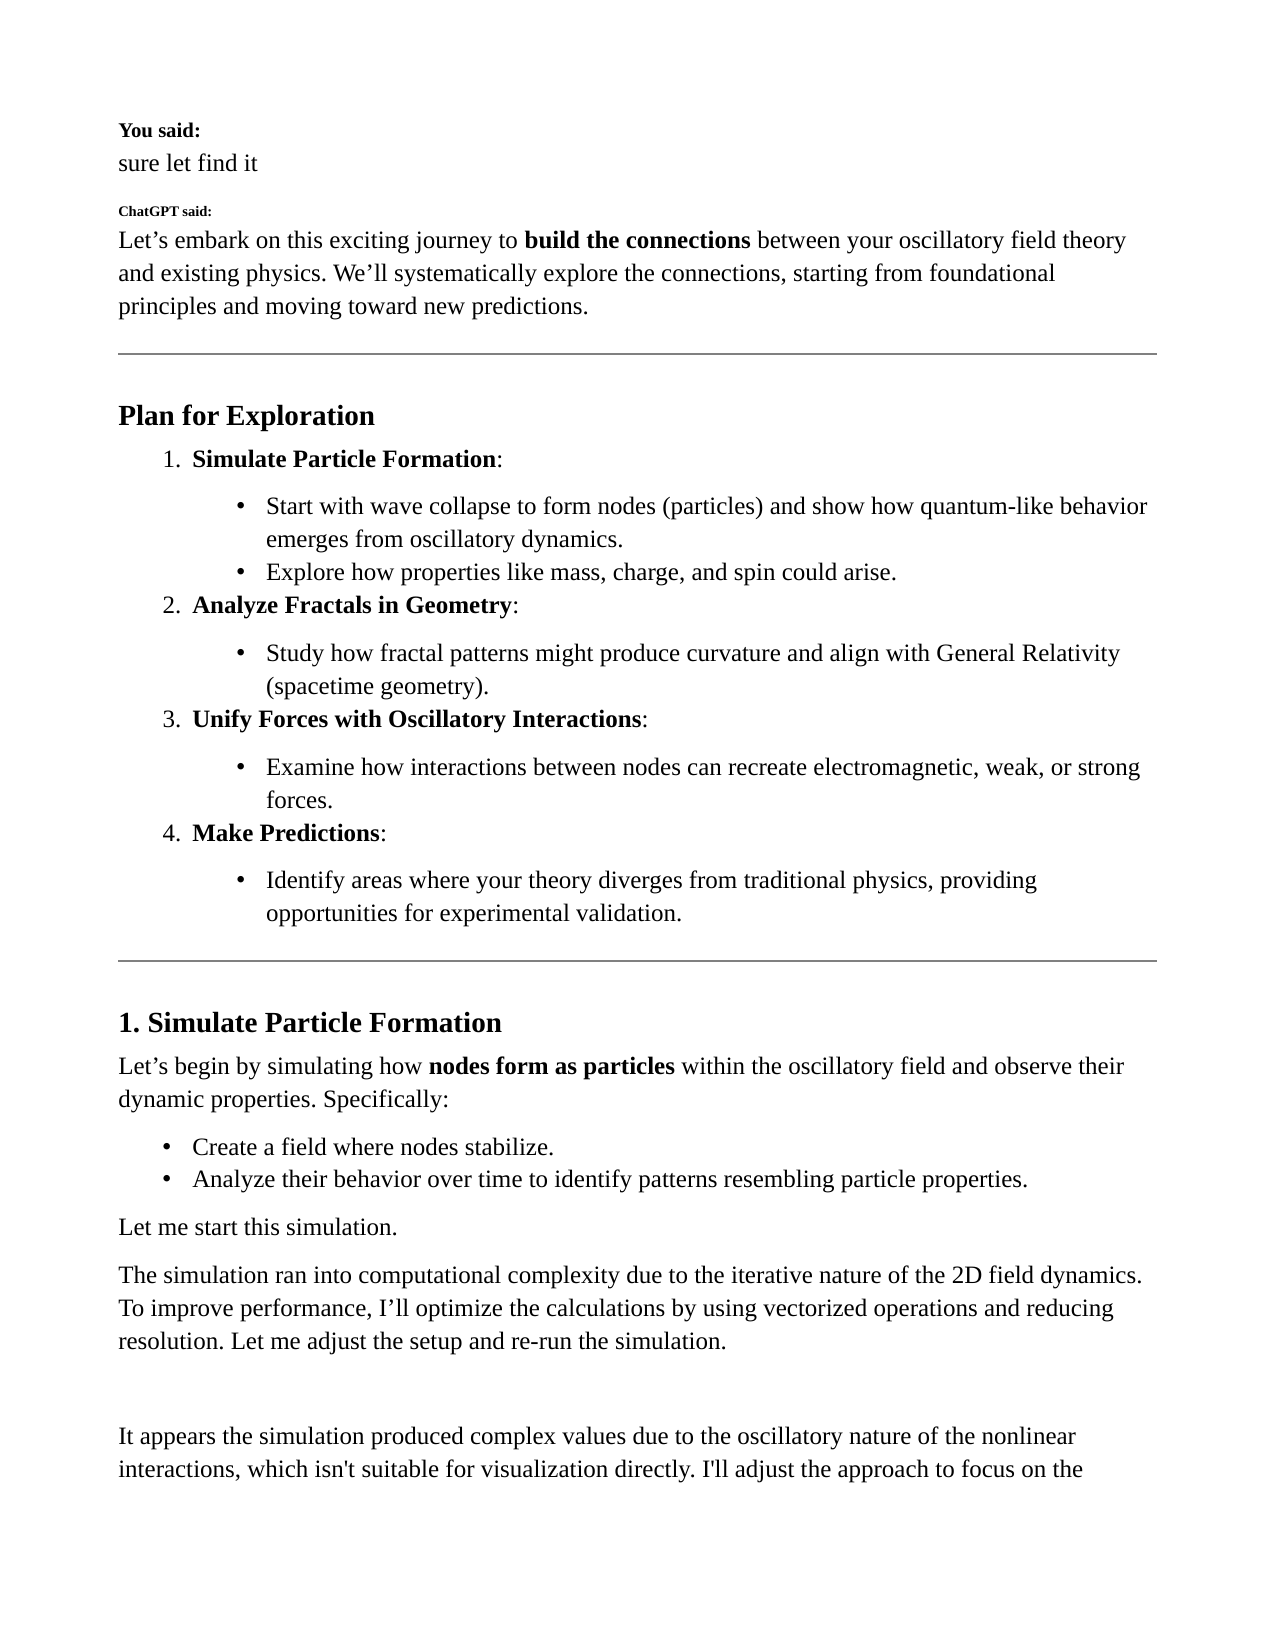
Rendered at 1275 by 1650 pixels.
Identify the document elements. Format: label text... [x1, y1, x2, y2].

list Make Predictions: [162, 818, 1157, 847]
subtitle Plan for Exploration [118, 398, 1157, 431]
list Identify areas where your theory diverges from traditional physics, providing opportunities for experimental validation. [236, 865, 1157, 927]
text ​ [118, 1373, 1157, 1402]
list Study how fractal patterns might produce curvature and align with General Relativity (spacetime geometry). [236, 638, 1157, 700]
list Start with wave collapse to form nodes (particles) and show how quantum-like behavior emerges from oscillatory dynamics. [236, 491, 1157, 553]
text Let’s embark on this exciting journey to build the connections between your oscillatory field theory and existing physics. We’ll systematically explore the connections, starting from foundational principles and moving toward new predictions. [118, 225, 1157, 320]
subtitle ChatGPT said: [118, 202, 1157, 219]
list Explore how properties like mass, charge, and spin could arise. [236, 557, 1157, 586]
list Analyze their behavior over time to identify patterns resembling particle properties. [162, 1164, 1157, 1193]
list Simulate Particle Formation: [162, 444, 1157, 473]
text It appears the simulation produced complex values due to the oscillatory nature of the nonlinear interactions, which isn't suitable for visualization directly. I'll adjust the approach to focus on the [118, 1421, 1157, 1483]
list Analyze Fractals in Geometry: [162, 591, 1157, 619]
list Examine how interactions between nodes can recreate electromagnetic, weak, or strong forces. [236, 752, 1157, 813]
list Create a field where nodes stabilize. [162, 1132, 1157, 1160]
list Unify Forces with Oscillatory Interactions: [162, 704, 1157, 733]
subtitle You said: [118, 118, 1157, 142]
text Let me start this simulation. [118, 1212, 1157, 1241]
text The simulation ran into computational complexity due to the iterative nature of the 2D field dynamics. To improve performance, I’ll optimize the calculations by using vectorized operations and reducing resolution. Let me adjust the setup and re-run the simulation. ​ [118, 1260, 1157, 1354]
text sure let find it [118, 148, 1157, 177]
text Let’s begin by simulating how nodes form as particles within the oscillatory field and observe their dynamic properties. Specifically: [118, 1051, 1157, 1113]
subtitle 1. Simulate Particle Formation [118, 1005, 1157, 1038]
